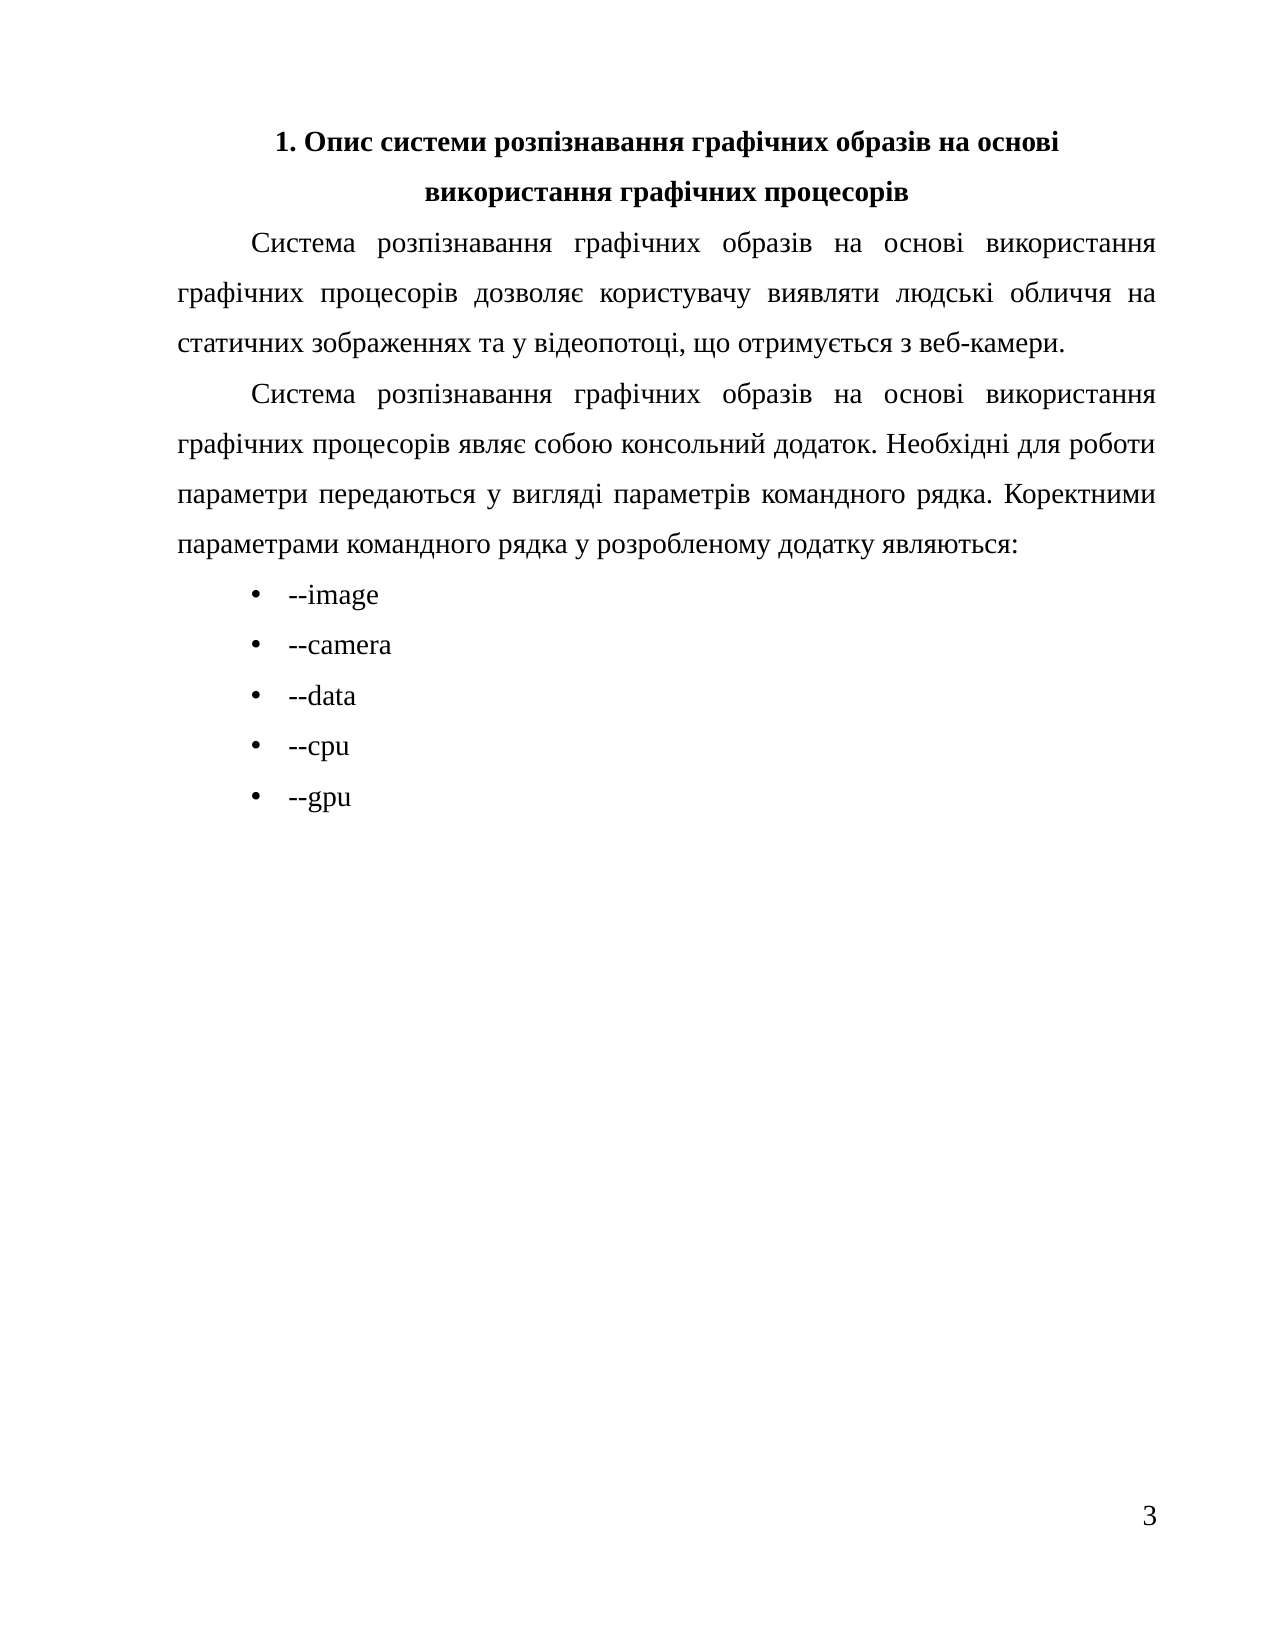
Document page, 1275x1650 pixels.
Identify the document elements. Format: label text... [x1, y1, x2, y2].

list --camera [251, 627, 1157, 661]
text Система розпізнавання графічних образів на основі використання графічних процесорів являє собою консольний додаток. Необхідні для роботи параметри передаються у вигляді параметрів командного рядка. Коректними параметрами командного рядка у розробленому додатку являються: [177, 376, 1157, 560]
list --image [251, 577, 1157, 611]
subtitle 1. Опис системи розпізнавання графічних образів на основі використання графічних процесорів [177, 124, 1157, 208]
list --data [251, 678, 1157, 711]
list --gpu [251, 779, 1157, 812]
list --cpu [251, 728, 1157, 762]
text Система розпізнавання графічних образів на основі використання графічних процесорів дозволяє користувачу виявляти людські обличчя на статичних зображеннях та у відеопотоці, що отримується з веб-камери. [177, 225, 1157, 359]
